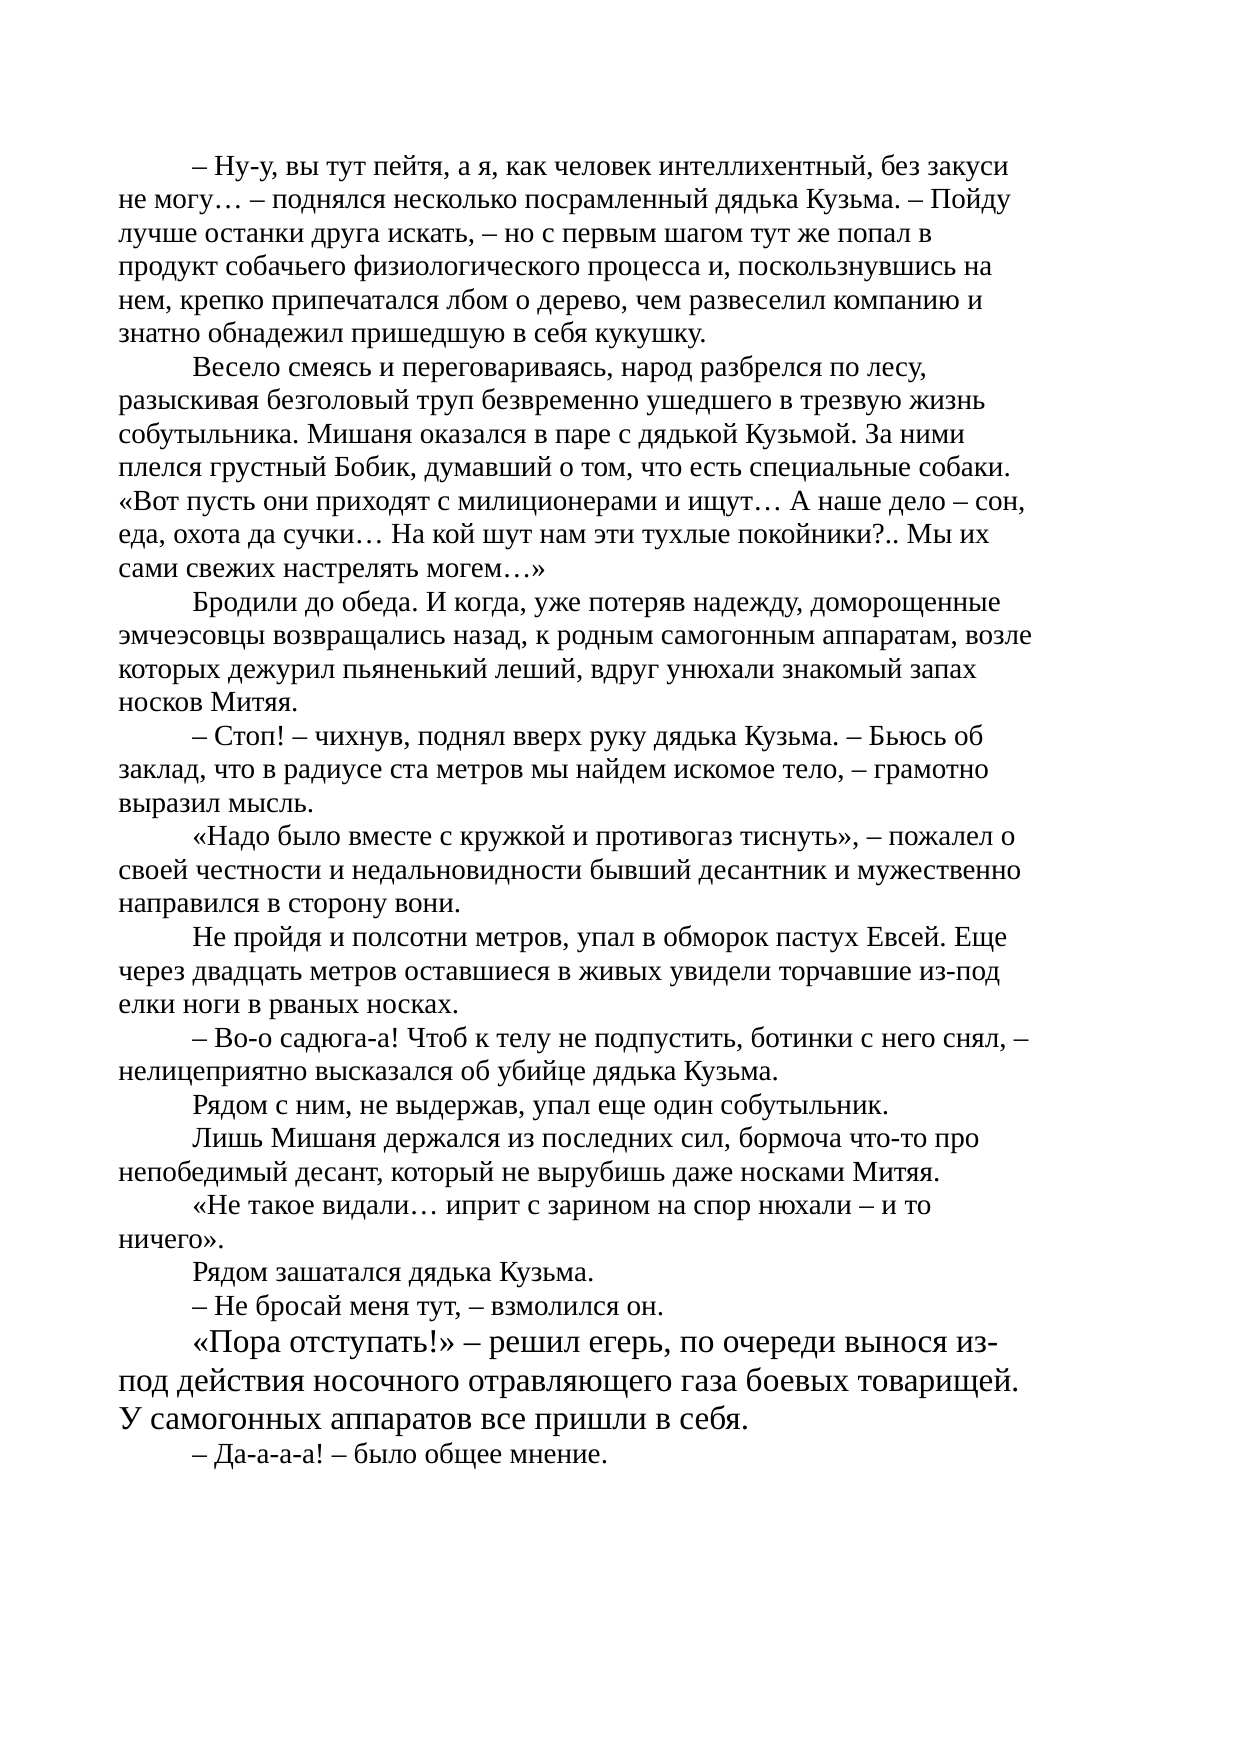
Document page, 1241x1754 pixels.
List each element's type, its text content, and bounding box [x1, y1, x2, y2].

text «Надо было вместе с кружкой и противогаз тиснуть», – пожалел о своей честности и недальновидности бывший десантник и мужественно направился в сторону вони. [118, 818, 1033, 919]
text – Не бросай меня тут, – взмолился он. [118, 1288, 1033, 1322]
text – Ну-у, вы тут пейтя, а я, как человек интеллихентный, без закуси не могу… – поднялся несколько посрамленный дядька Кузьма. – Пойду лучше останки друга искать, – но с первым шагом тут же попал в продукт собачьего физиологического процесса и, поскользнувшись на нем, крепко припечатался лбом о дерево, чем развеселил компанию и знатно обнадежил пришедшую в себя кукушку. [118, 148, 1033, 349]
text Лишь Мишаня держался из последних сил, бормоча что-то про непобедимый десант, который не вырубишь даже носками Митяя. [118, 1120, 1033, 1187]
text «Пора отступать!» – решил егерь, по очереди вынося из-под действия носочного отравляющего газа боевых товарищей. У самогонных аппаратов все пришли в себя. [118, 1322, 1033, 1437]
text Не пройдя и полсотни метров, упал в обморок пастух Евсей. Еще через двадцать метров оставшиеся в живых увидели торчавшие из-под елки ноги в рваных носках. [118, 919, 1033, 1020]
text «Не такое видали… иприт с зарином на спор нюхали – и то ничего». [118, 1187, 1033, 1254]
text – Стоп! – чихнув, поднял вверх руку дядька Кузьма. – Бьюсь об заклад, что в радиусе ста метров мы найдем искомое тело, – грамотно выразил мысль. [118, 718, 1033, 818]
text – Во-о садюга-а! Чтоб к телу не подпустить, ботинки с него снял, – нелицеприятно высказался об убийце дядька Кузьма. [118, 1020, 1033, 1087]
text Рядом с ним, не выдержав, упал еще один собутыльник. [118, 1087, 1033, 1120]
text Рядом зашатался дядька Кузьма. [118, 1254, 1033, 1288]
text Бродили до обеда. И когда, уже потеряв надежду, доморощенные эмчеэсовцы возвращались назад, к родным самогонным аппаратам, возле которых дежурил пьяненький леший, вдруг унюхали знакомый запах носков Митяя. [118, 584, 1033, 718]
text Весело смеясь и переговариваясь, народ разбрелся по лесу, разыскивая безголовый труп безвременно ушедшего в трезвую жизнь собутыльника. Мишаня оказался в паре с дядькой Кузьмой. За ними плелся грустный Бобик, думавший о том, что есть специальные собаки. «Вот пусть они приходят с милиционерами и ищут… А наше дело – сон, еда, охота да сучки… На кой шут нам эти тухлые покойники?.. Мы их сами свежих настрелять могем…» [118, 349, 1033, 584]
text – Да-а-а-а! – было общее мнение. [118, 1437, 1033, 1470]
